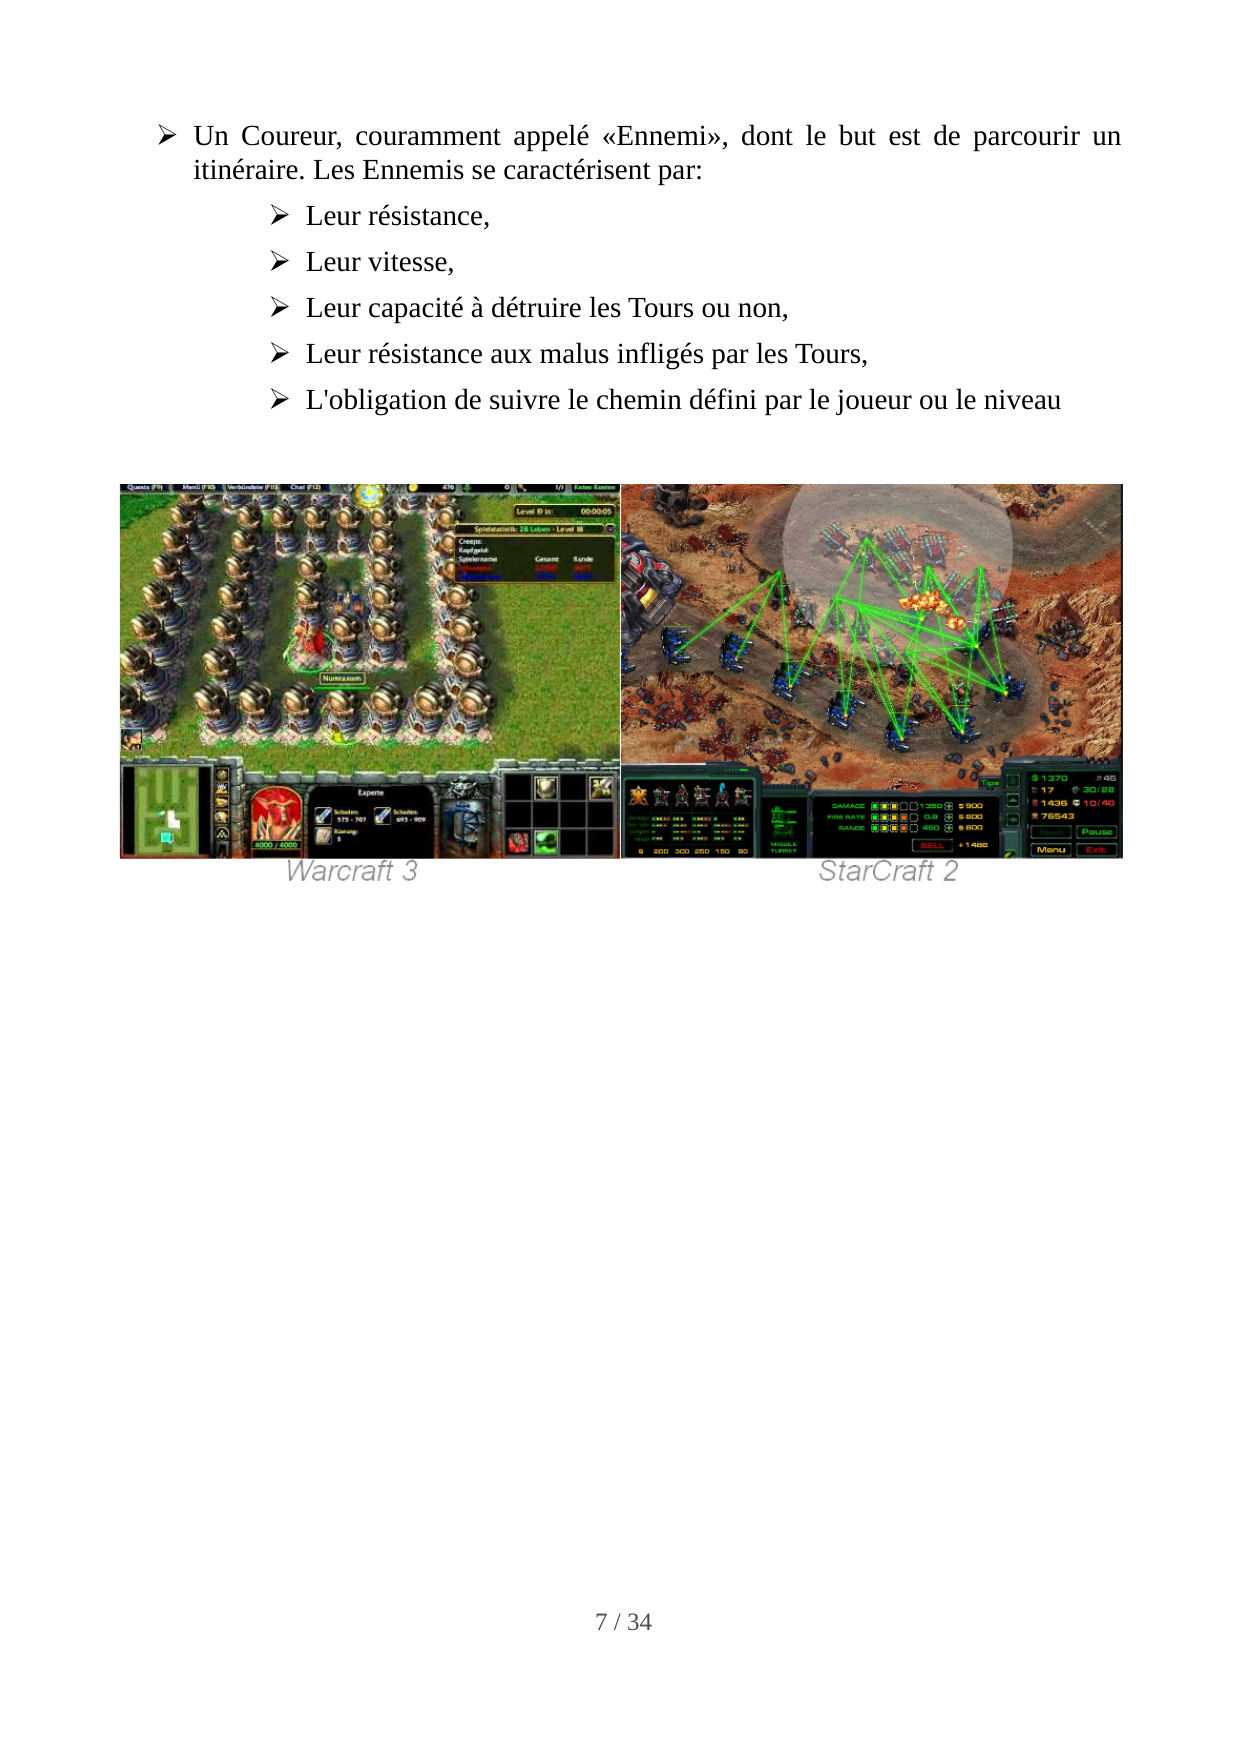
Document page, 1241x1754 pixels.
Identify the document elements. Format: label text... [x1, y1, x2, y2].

picture [119, 484, 1124, 884]
list L'obligation de suivre le chemin défini par le joueur ou le niveau [268, 382, 1122, 416]
list Leur capacité à détruire les Tours ou non, [268, 290, 1122, 324]
list Leur résistance, [268, 198, 1122, 231]
list Leur résistance aux malus infligés par les Tours, [268, 336, 1122, 370]
list Un Coureur, couramment appelé «Ennemi», dont le but est de parcourir un itinéraire. Les Ennemis se caractérisent par: [156, 118, 1122, 185]
list Leur vitesse, [268, 244, 1122, 278]
